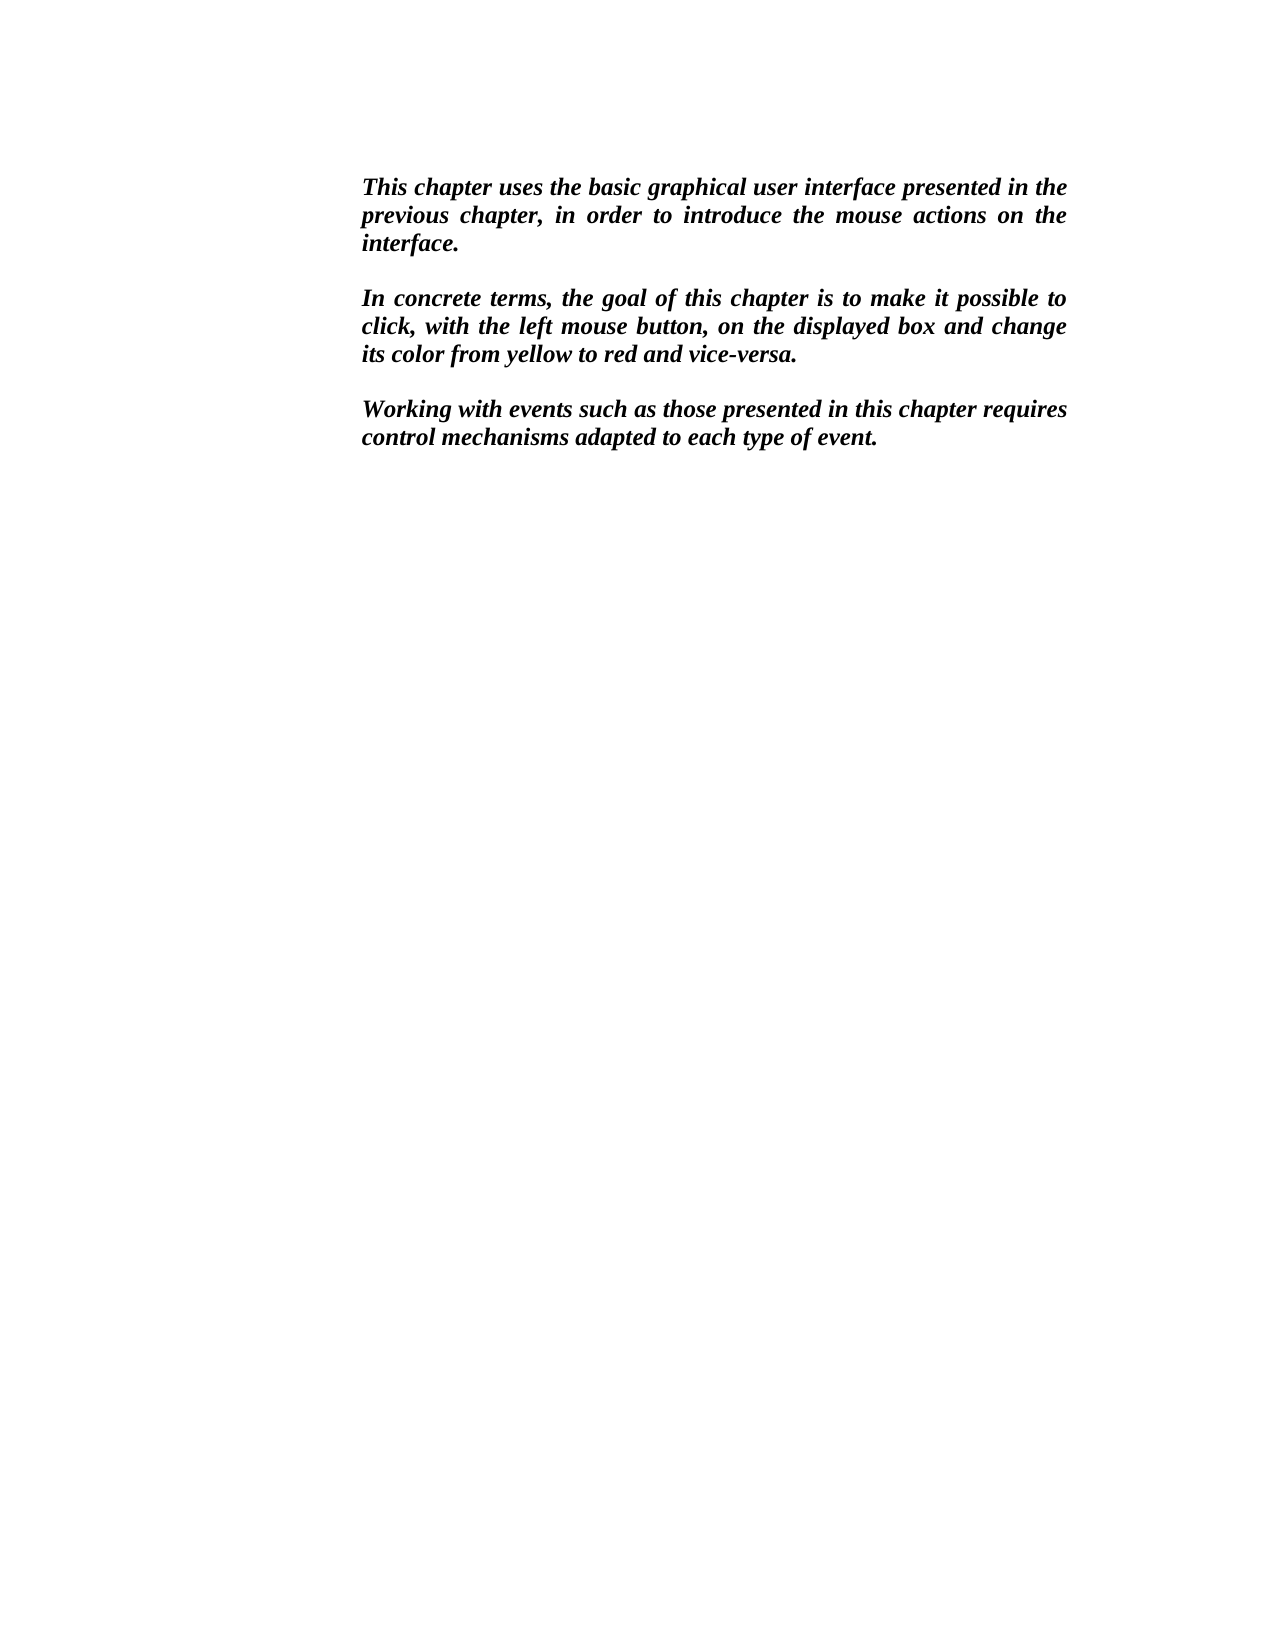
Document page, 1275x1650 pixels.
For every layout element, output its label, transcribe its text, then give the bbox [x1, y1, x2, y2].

table_header This chapter uses the basic graphical user interface presented in the previous chapter, in order to introduce the mouse actions on the interface. In concrete terms, the goal of this chapter is to make it possible to click, with the left mouse button, on the displayed box and change its color from yellow to red and vice-versa. Working with events such as those presented in this chapter requires control mechanisms adapted to each type of event. [354, 118, 1078, 451]
table_header [118, 118, 354, 451]
